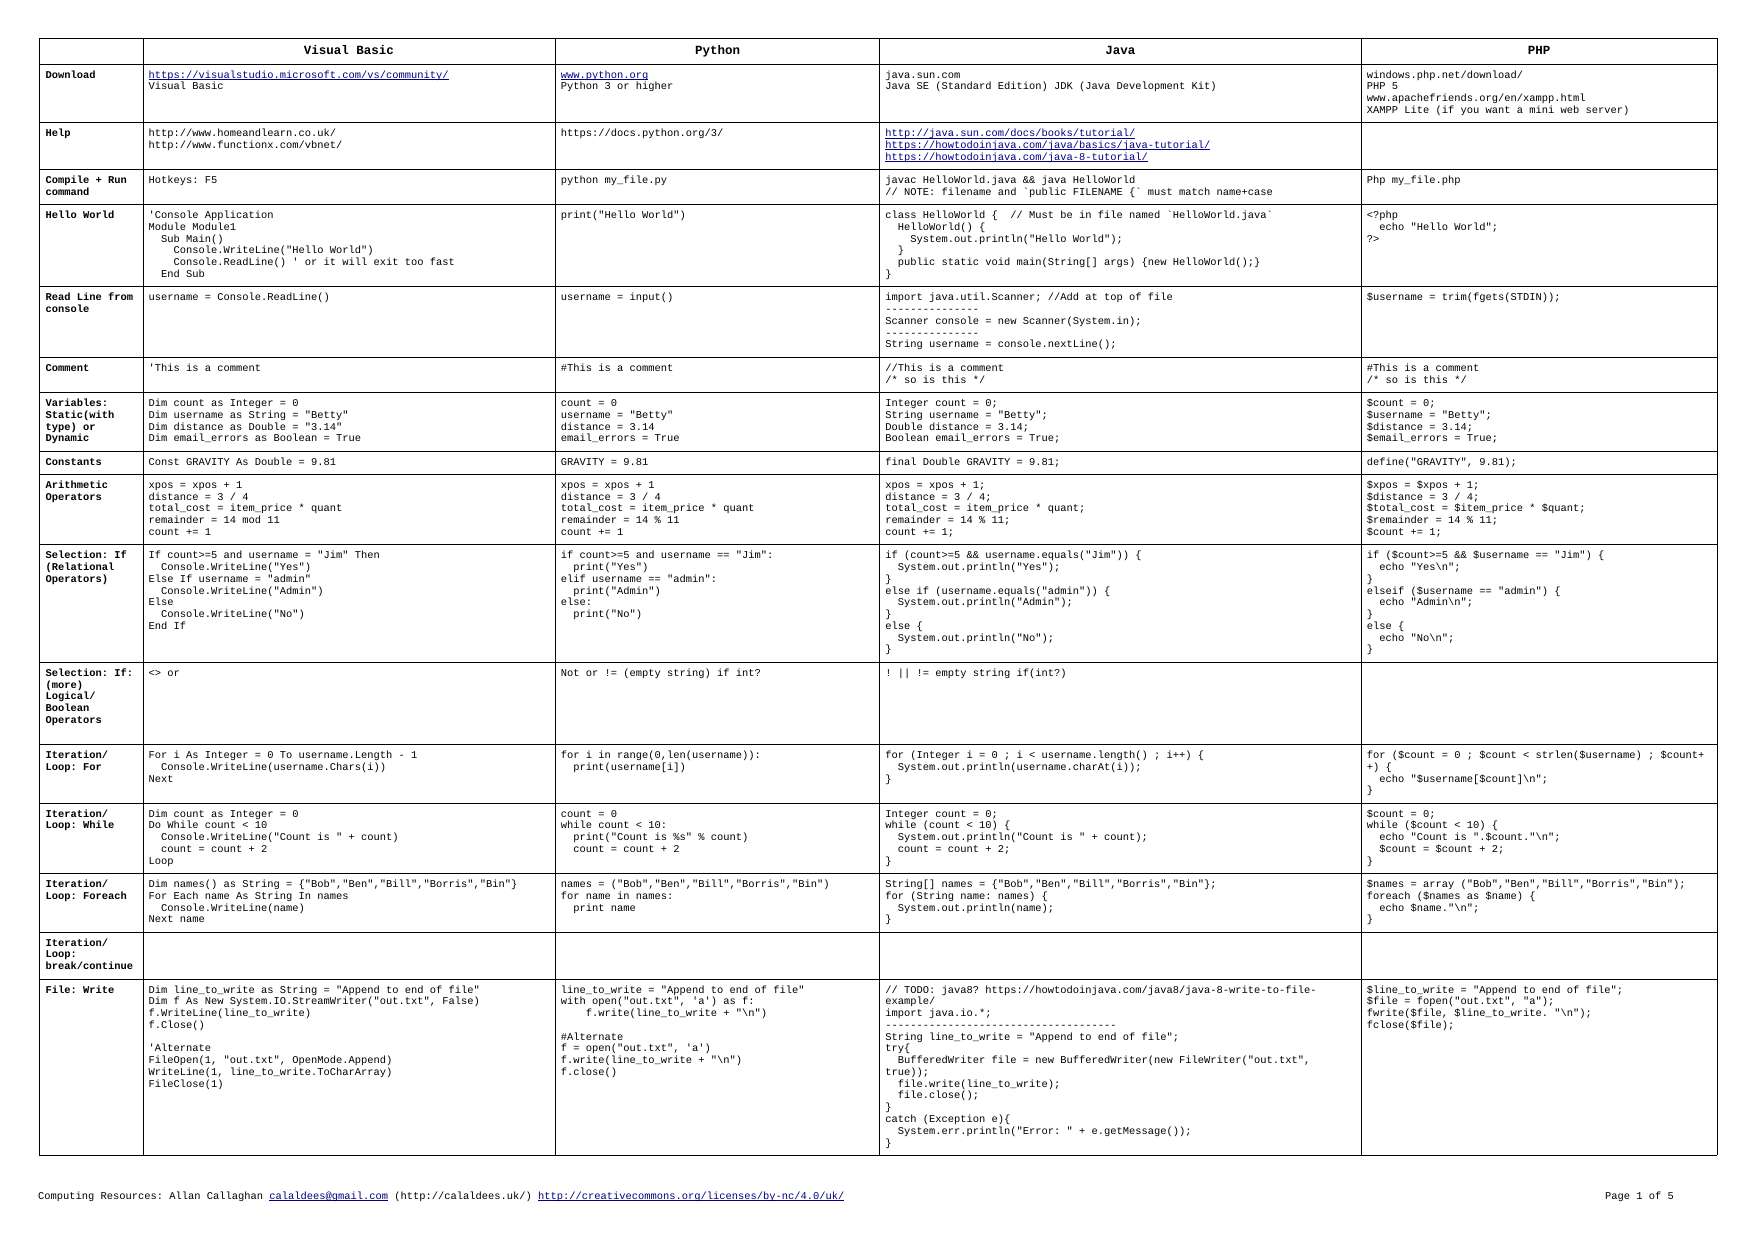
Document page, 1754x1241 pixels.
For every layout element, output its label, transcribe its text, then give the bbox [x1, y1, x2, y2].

table_cell $count = 0; while ($count < 10) { echo "Count is ".$count."\n"; $count = $count + 2; } [1362, 804, 1717, 873]
table_cell Iteration/Loop: For [40, 745, 143, 803]
table_cell [880, 933, 1361, 978]
table_cell Selection: If: (more) Logical/Boolean Operators [40, 663, 143, 744]
table_cell if count>=5 and username == "Jim": print("Yes") elif username == "admin": print("Admin") else: print("No") [556, 545, 879, 662]
table_cell count = 0 username = "Betty" distance = 3.14 email_errors = True [556, 393, 879, 451]
table_cell <?php echo "Hello World"; ?> [1362, 205, 1717, 286]
table_cell python my_file.py [556, 170, 879, 204]
table_cell Iteration/Loop: Foreach [40, 874, 143, 932]
table_cell Dim line_to_write as String = "Append to end of file" Dim f As New System.IO.StreamWriter("out.txt", False) f.WriteLine(line_to_write) f.Close() 'Alternate FileOpen(1, "out.txt", OpenMode.Append) WriteLine(1, line_to_write.ToCharArray) FileClose(1) [144, 980, 555, 1155]
table_cell names = ("Bob","Ben","Bill","Borris","Bin") for name in names: print name [556, 874, 879, 932]
table_cell [556, 933, 879, 978]
table_cell for ($count = 0 ; $count < strlen($username) ; $count++) { echo "$username[$count]\n"; } [1362, 745, 1717, 803]
table_cell print("Hello World") [556, 205, 879, 286]
table_cell if (count>=5 && username.equals("Jim")) { System.out.println("Yes"); } else if (username.equals("admin")) { System.out.println("Admin"); } else { System.out.println("No"); } [880, 545, 1361, 662]
table_cell for (Integer i = 0 ; i < username.length() ; i++) { System.out.println(username.charAt(i)); } [880, 745, 1361, 803]
table_cell String[] names = {"Bob","Ben","Bill","Borris","Bin"}; for (String name: names) { System.out.println(name); } [880, 874, 1361, 932]
table_header Visual Basic [144, 39, 555, 63]
table_cell count = 0 while count < 10: print("Count is %s" % count) count = count + 2 [556, 804, 879, 873]
table_cell $names = array ("Bob","Ben","Bill","Borris","Bin"); foreach ($names as $name) { echo $name."\n"; } [1362, 874, 1717, 932]
table_cell Comment [40, 358, 143, 392]
table_cell Dim names() as String = {"Bob","Ben","Bill","Borris","Bin"} For Each name As String In names Console.WriteLine(name) Next name [144, 874, 555, 932]
table_cell xpos = xpos + 1; distance = 3 / 4; total_cost = item_price * quant; remainder = 14 % 11; count += 1; [880, 475, 1361, 544]
table_cell if ($count>=5 && $username == "Jim") { echo "Yes\n"; } elseif ($username == "admin") { echo "Admin\n"; } else { echo "No\n"; } [1362, 545, 1717, 662]
table_cell for i in range(0,len(username)): print(username[i]) [556, 745, 879, 803]
table_cell http://java.sun.com/docs/books/tutorial/ https://howtodoinjava.com/java/basics/java-tutorial/ https://howtodoinjava.com/java-8-tutorial/ [880, 123, 1361, 169]
table_cell ! || != empty string if(int?) [880, 663, 1361, 744]
table_cell // TODO: java8? https://howtodoinjava.com/java8/java-8-write-to-file-example/ import java.io.*; ------------------------------------- String line_to_write = "Append to end of file"; try{ BufferedWriter file = new BufferedWriter(new FileWriter("out.txt", true)); file.write(line_to_write); file.close(); } catch (Exception e){ System.err.println("Error: " + e.getMessage()); } [880, 980, 1361, 1155]
table_cell 'This is a comment [144, 358, 555, 392]
table_cell define("GRAVITY", 9.81); [1362, 452, 1717, 474]
table_cell $xpos = $xpos + 1; $distance = 3 / 4; $total_cost = $item_price * $quant; $remainder = 14 % 11; $count += 1; [1362, 475, 1717, 544]
table_cell $line_to_write = "Append to end of file"; $file = fopen("out.txt", "a"); fwrite($file, $line_to_write. "\n"); fclose($file); [1362, 980, 1717, 1155]
table_cell Dim count as Integer = 0 Do While count < 10 Console.WriteLine("Count is " + count) count = count + 2 Loop [144, 804, 555, 873]
table_cell Constants [40, 452, 143, 474]
table_cell xpos = xpos + 1 distance = 3 / 4 total_cost = item_price * quant remainder = 14 mod 11 count += 1 [144, 475, 555, 544]
table_cell java.sun.com Java SE (Standard Edition) JDK (Java Development Kit) [880, 65, 1361, 122]
table_header [40, 39, 143, 63]
table_cell line_to_write = "Append to end of file" with open("out.txt", 'a') as f: f.write(line_to_write + "\n") #Alternate f = open("out.txt", 'a') f.write(line_to_write + "\n") f.close() [556, 980, 879, 1155]
table_cell class HelloWorld { // Must be in file named `HelloWorld.java` HelloWorld() { System.out.println("Hello World"); } public static void main(String[] args) {new HelloWorld();} } [880, 205, 1361, 286]
table_cell Arithmetic Operators [40, 475, 143, 544]
table_cell Iteration/Loop: While [40, 804, 143, 873]
table_cell final Double GRAVITY = 9.81; [880, 452, 1361, 474]
table_header PHP [1362, 39, 1717, 63]
table_cell Selection: If (Relational Operators) [40, 545, 143, 662]
table_cell <> or [144, 663, 555, 744]
table_cell GRAVITY = 9.81 [556, 452, 879, 474]
table_cell https://docs.python.org/3/ [556, 123, 879, 169]
table_cell [1362, 123, 1717, 169]
table_cell https://visualstudio.microsoft.com/vs/community/ Visual Basic [144, 65, 555, 122]
table_cell http://www.homeandlearn.co.uk/ http://www.functionx.com/vbnet/ [144, 123, 555, 169]
table_cell javac HelloWorld.java && java HelloWorld // NOTE: filename and `public FILENAME {` must match name+case [880, 170, 1361, 204]
table_header Java [880, 39, 1361, 63]
table_cell For i As Integer = 0 To username.Length - 1 Console.WriteLine(username.Chars(i)) Next [144, 745, 555, 803]
table_cell Integer count = 0; String username = "Betty"; Double distance = 3.14; Boolean email_errors = True; [880, 393, 1361, 451]
table_cell [144, 933, 555, 978]
table_cell $count = 0; $username = "Betty"; $distance = 3.14; $email_errors = True; [1362, 393, 1717, 451]
table_cell Integer count = 0; while (count < 10) { System.out.println("Count is " + count); count = count + 2; } [880, 804, 1361, 873]
table_cell username = input() [556, 287, 879, 357]
table_cell [1362, 933, 1717, 978]
table_cell $username = trim(fgets(STDIN)); [1362, 287, 1717, 357]
table_cell xpos = xpos + 1 distance = 3 / 4 total_cost = item_price * quant remainder = 14 % 11 count += 1 [556, 475, 879, 544]
table_cell username = Console.ReadLine() [144, 287, 555, 357]
table_cell Hotkeys: F5 [144, 170, 555, 204]
table_cell Help [40, 123, 143, 169]
table_cell Iteration/Loop: break/continue [40, 933, 143, 978]
table_header Python [556, 39, 879, 63]
table_cell Dim count as Integer = 0 Dim username as String = "Betty" Dim distance as Double = "3.14" Dim email_errors as Boolean = True [144, 393, 555, 451]
table_cell import java.util.Scanner; //Add at top of file --------------- Scanner console = new Scanner(System.in); --------------- String username = console.nextLine(); [880, 287, 1361, 357]
table_cell Download [40, 65, 143, 122]
table_cell Compile + Run command [40, 170, 143, 204]
table_cell Not or != (empty string) if int? [556, 663, 879, 744]
table_cell 'Console Application Module Module1 Sub Main() Console.WriteLine("Hello World") Console.ReadLine() ' or it will exit too fast End Sub [144, 205, 555, 286]
table_cell File: Write [40, 980, 143, 1155]
table_cell //This is a comment /* so is this */ [880, 358, 1361, 392]
table_cell Read Line from console [40, 287, 143, 357]
table_cell www.python.org Python 3 or higher [556, 65, 879, 122]
table_cell If count>=5 and username = "Jim" Then Console.WriteLine("Yes") Else If username = "admin" Console.WriteLine("Admin") Else Console.WriteLine("No") End If [144, 545, 555, 662]
table_cell Variables: Static(with type) or Dynamic [40, 393, 143, 451]
table_cell Php my_file.php [1362, 170, 1717, 204]
table_cell windows.php.net/download/ PHP 5 www.apachefriends.org/en/xampp.html XAMPP Lite (if you want a mini web server) [1362, 65, 1717, 122]
table_cell #This is a comment /* so is this */ [1362, 358, 1717, 392]
table_cell Hello World [40, 205, 143, 286]
table_cell [1362, 663, 1717, 744]
table_cell Const GRAVITY As Double = 9.81 [144, 452, 555, 474]
table_cell #This is a comment [556, 358, 879, 392]
